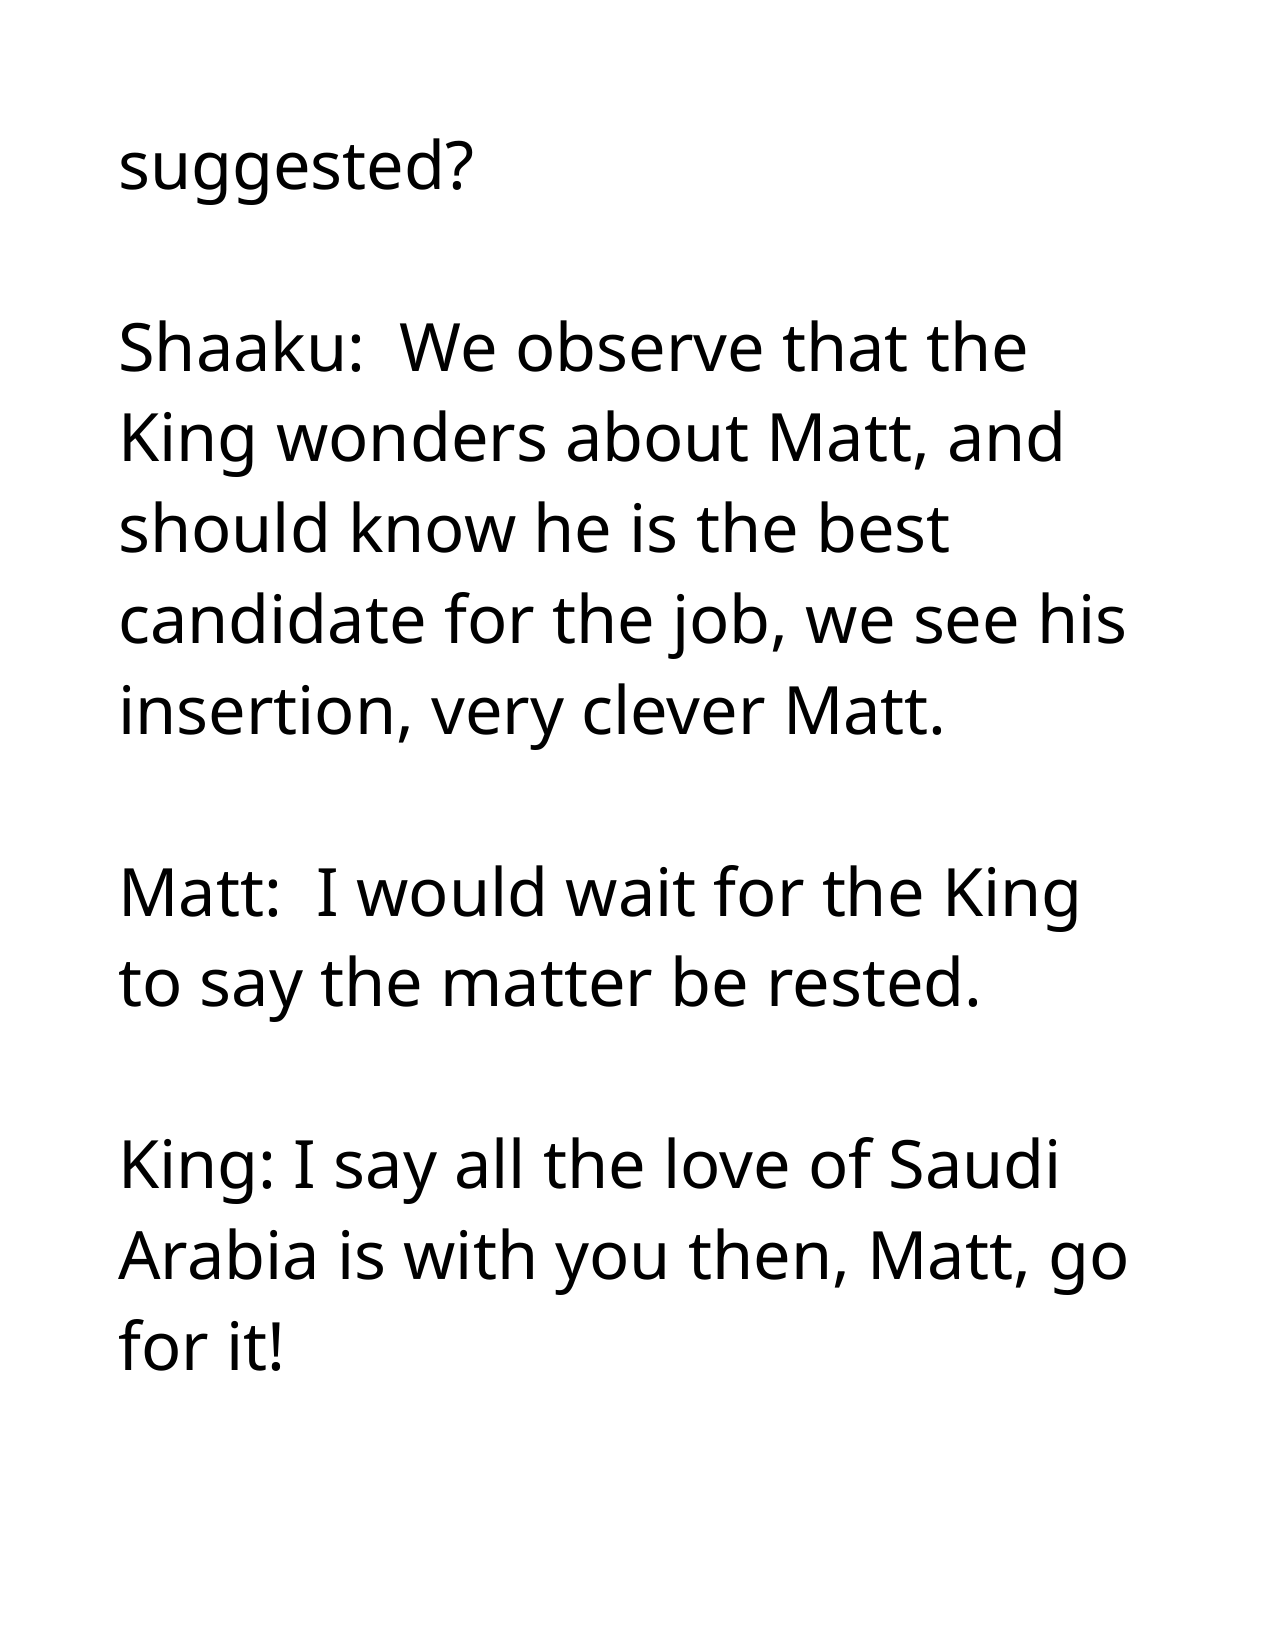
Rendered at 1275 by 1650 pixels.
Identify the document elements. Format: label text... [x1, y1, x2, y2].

text Shaaku: We observe that the King wonders about Matt, and should know he is the best candidate for the job, we see his insertion, very clever Matt. [118, 300, 1157, 754]
text suggested? [118, 118, 1157, 209]
text King: I say all the love of Saudi Arabia is with you then, Matt, go for it! [118, 1117, 1157, 1390]
text Matt: I would wait for the King to say the matter be rested. [118, 845, 1157, 1026]
